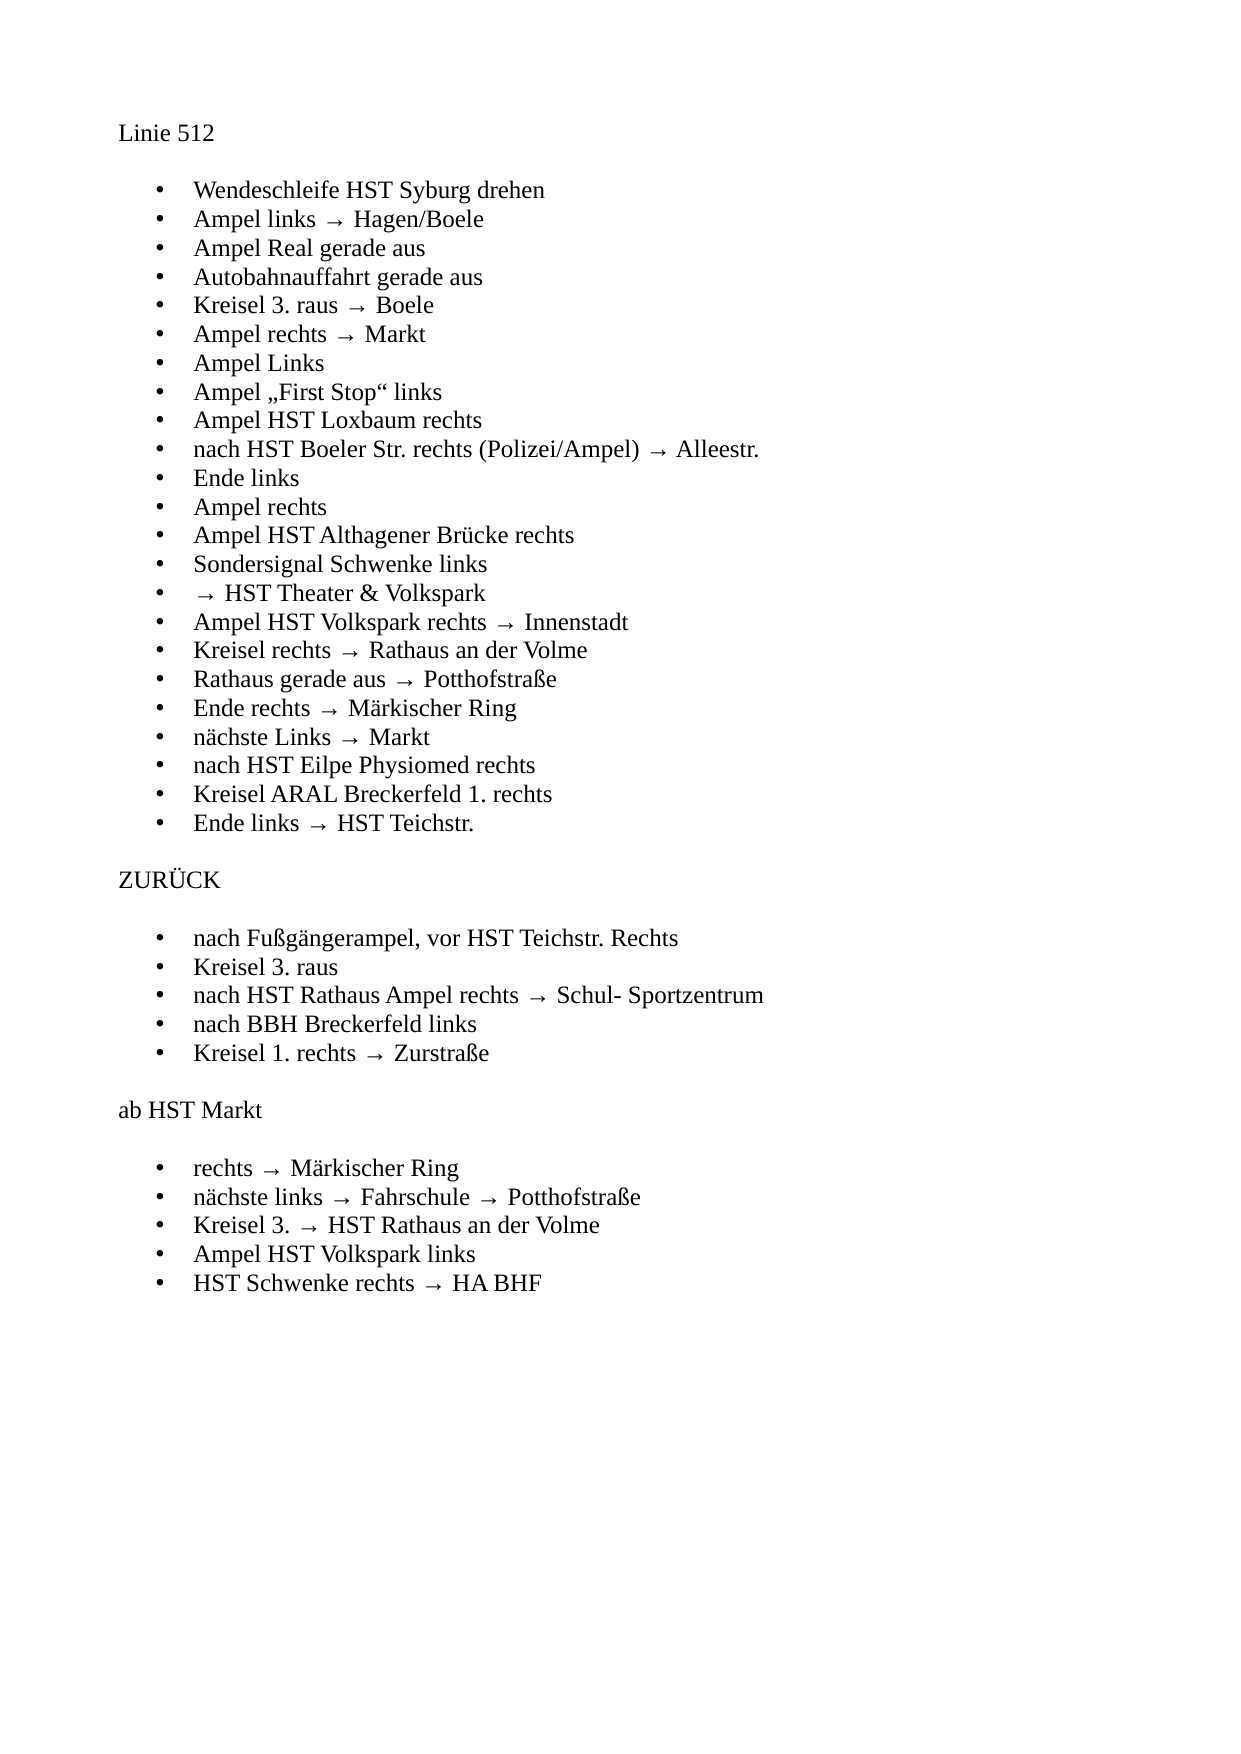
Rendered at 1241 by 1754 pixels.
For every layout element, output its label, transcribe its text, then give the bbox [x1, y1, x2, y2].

list rechts → Märkischer Ring [156, 1153, 1122, 1182]
list Kreisel ARAL Breckerfeld 1. rechts [156, 779, 1122, 808]
list Ende rechts → Märkischer Ring [156, 693, 1122, 722]
list Kreisel 3. → HST Rathaus an der Volme [156, 1211, 1122, 1239]
list nach Fußgängerampel, vor HST Teichstr. Rechts [156, 923, 1122, 952]
list Rathaus gerade aus → Potthofstraße [156, 664, 1122, 693]
list Kreisel 3. raus → Boele [156, 291, 1122, 319]
list Ampel Links [156, 348, 1122, 377]
text Linie 512 [118, 118, 1122, 147]
list Kreisel 3. raus [156, 952, 1122, 981]
list Kreisel 1. rechts → Zurstraße [156, 1038, 1122, 1067]
list nächste Links → Markt [156, 722, 1122, 751]
list Autobahnauffahrt gerade aus [156, 262, 1122, 291]
list Kreisel rechts → Rathaus an der Volme [156, 636, 1122, 664]
list nach HST Boeler Str. rechts (Polizei/Ampel) → Alleestr. [156, 434, 1122, 463]
list Ampel HST Volkspark links [156, 1239, 1122, 1268]
list Ampel links → Hagen/Boele [156, 204, 1122, 233]
list Ampel rechts [156, 492, 1122, 521]
list Ampel HST Althagener Brücke rechts [156, 521, 1122, 549]
list nach HST Eilpe Physiomed rechts [156, 751, 1122, 779]
list → HST Theater & Volkspark [156, 578, 1122, 607]
list HST Schwenke rechts → HA BHF [156, 1268, 1122, 1297]
list nächste links → Fahrschule → Potthofstraße [156, 1182, 1122, 1211]
list Ampel HST Loxbaum rechts [156, 406, 1122, 434]
list Wendeschleife HST Syburg drehen [156, 176, 1122, 204]
text ZURÜCK [118, 866, 1122, 894]
text ab HST Markt [118, 1096, 1122, 1124]
list Ampel Real gerade aus [156, 233, 1122, 262]
list nach BBH Breckerfeld links [156, 1009, 1122, 1038]
list Ende links [156, 463, 1122, 492]
list Ende links → HST Teichstr. [156, 808, 1122, 837]
list Ampel rechts → Markt [156, 319, 1122, 348]
list Ampel „First Stop“ links [156, 377, 1122, 406]
list Sondersignal Schwenke links [156, 549, 1122, 578]
list Ampel HST Volkspark rechts → Innenstadt [156, 607, 1122, 636]
list nach HST Rathaus Ampel rechts → Schul- Sportzentrum [156, 981, 1122, 1009]
